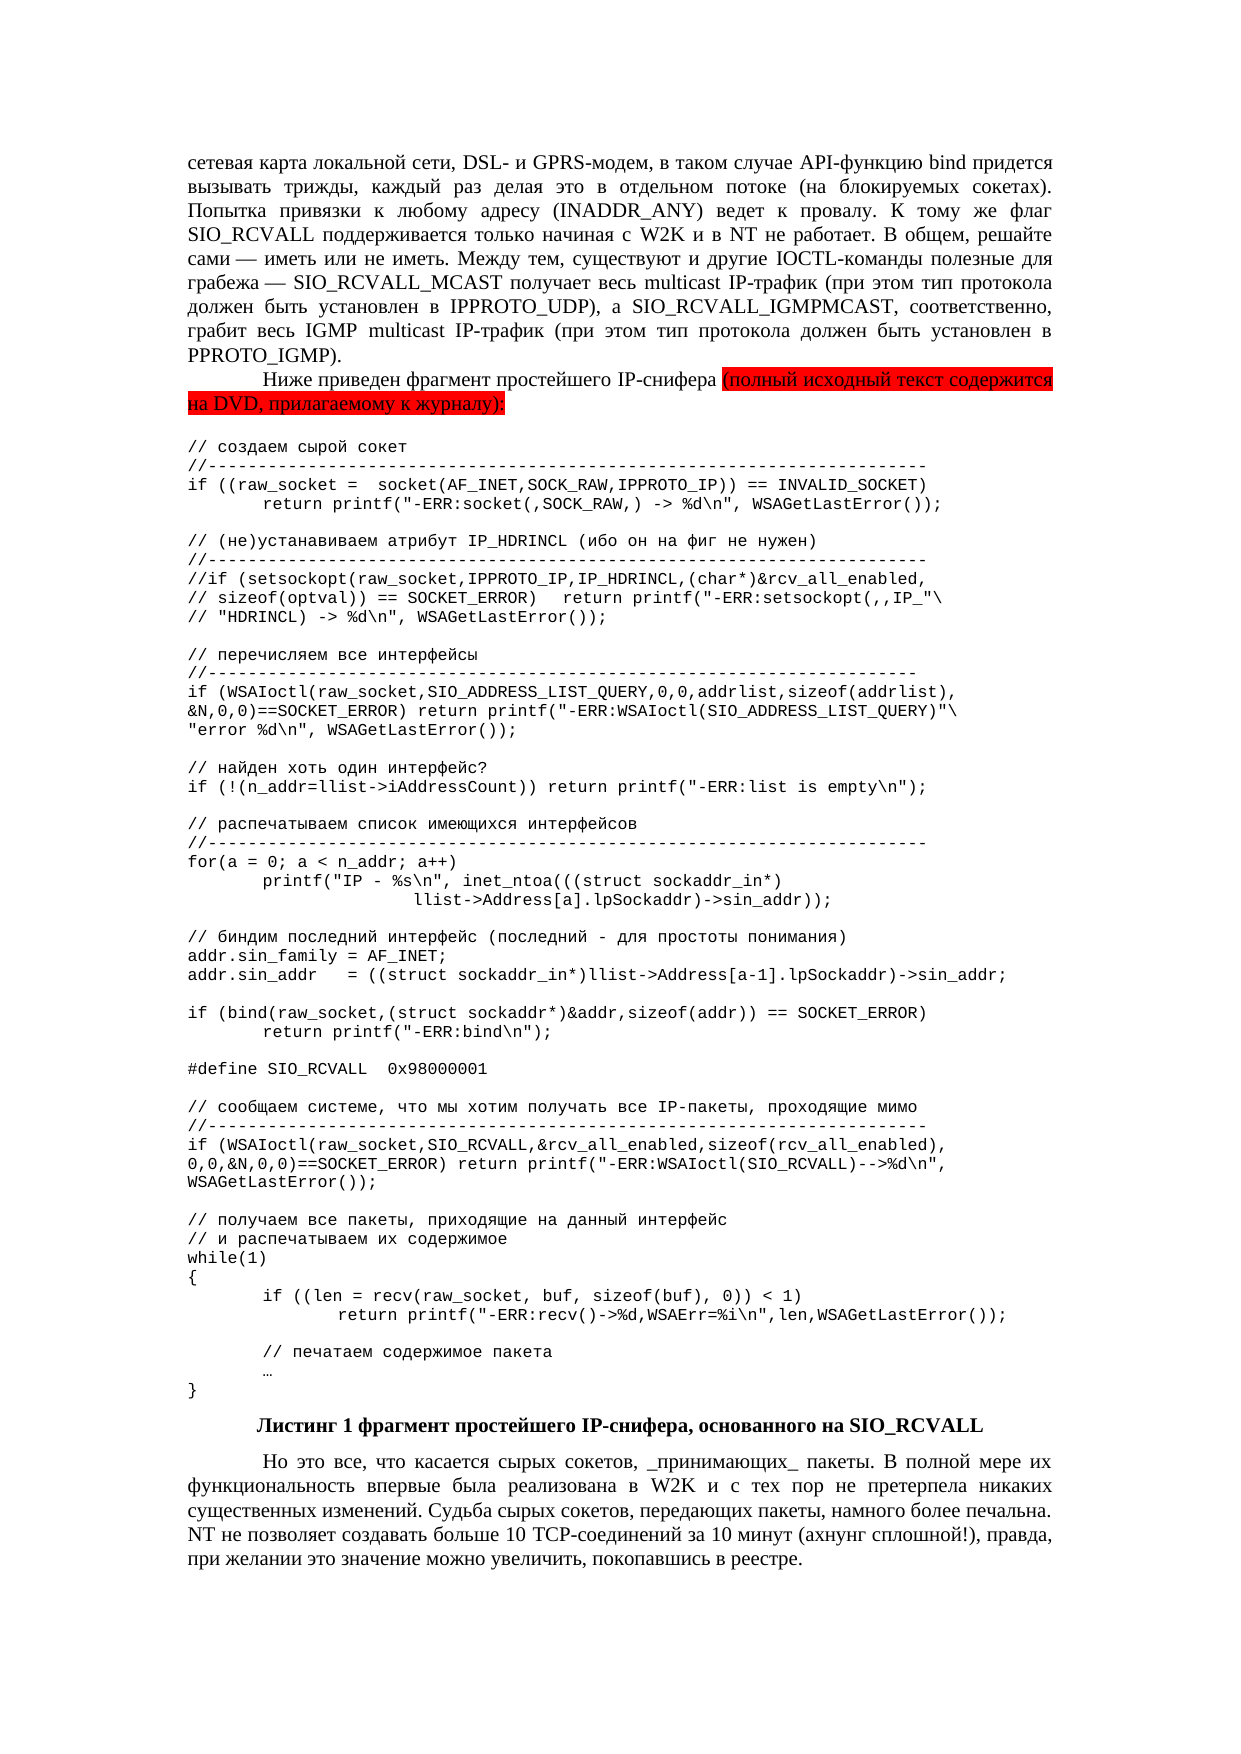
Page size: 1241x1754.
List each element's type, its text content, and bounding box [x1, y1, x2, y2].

text //------------------------------------------------------------------------ [187, 1117, 1053, 1136]
text } [187, 1381, 1053, 1400]
text // и распечатываем их содержимое [187, 1231, 1053, 1249]
text // "HDRINCL) -> %d\n", WSAGetLastError()); [187, 608, 1053, 627]
text // (не)устанавиваем атрибут IP_HDRINCL (ибо он на фиг не нужен) [187, 533, 1053, 552]
text 0,0,&N,0,0)==SOCKET_ERROR) return printf("-ERR:WSAIoctl(SIO_RCVALL)-->%d\n", [187, 1155, 1053, 1174]
text // создаем сырой сокет [187, 439, 1053, 458]
text Листинг 1 фрагмент простейшего IP-снифера, основанного на SIO_RCVALL [187, 1413, 1053, 1437]
text { [187, 1268, 1053, 1287]
text //------------------------------------------------------------------------ [187, 458, 1053, 476]
text WSAGetLastError()); [187, 1174, 1053, 1193]
text Но это все, что касается сырых сокетов, _принимающих_ пакеты. В полной мере их функциональность впервые была реализована в W2K и с тех пор не претерпела никаких существенных изменений. Судьба сырых сокетов, передающих пакеты, намного более печальна. NT не позволяет создавать больше 10 TCP-соединений за 10 минут (ахнунг сплошной!), правда, при желании это значение можно увеличить, покопавшись в реестре. [187, 1449, 1053, 1570]
text Ниже приведен фрагмент простейшего IP-снифера (полный исходный текст содержится на DVD, прилагаемому к журналу): [187, 367, 1053, 415]
text сетевая карта локальной сети, DSL- и GPRS-модем, в таком случае API-функцию bind придется вызывать трижды, каждый раз делая это в отдельном потоке (на блокируемых сокетах). Попытка привязки к любому адресу (INADDR_ANY) ведет к провалу. К тому же флаг SIO_RCVALL поддерживается только начиная с W2K и в NT не работает. В общем, решайте сами — иметь или не иметь. Между тем, существуют и другие IOCTL-команды полезные для грабежа — SIO_RCVALL_MCAST получает весь multicast IP-трафик (при этом тип протокола должен быть установлен в IPPROTO_UDP), а SIO_RCVALL_IGMPMCAST, соответственно, грабит весь IGMP multicast IP-трафик (при этом тип протокола должен быть установлен в PPROTO_IGMP). [187, 150, 1053, 367]
text llist->Address[a].lpSockaddr)->sin_addr)); [187, 891, 1053, 910]
text // сообщаем системе, что мы хотим получать все IP-пакеты, проходящие мимо [187, 1099, 1053, 1117]
text return printf("-ERR:socket(,SOCK_RAW,) -> %d\n", WSAGetLastError()); [187, 495, 1053, 514]
text addr.sin_addr = ((struct sockaddr_in*)llist->Address[a-1].lpSockaddr)->sin_addr; [187, 967, 1053, 986]
text if (WSAIoctl(raw_socket,SIO_RCVALL,&rcv_all_enabled,sizeof(rcv_all_enabled), [187, 1136, 1053, 1155]
text return printf("-ERR:recv()->%d,WSAErr=%i\n",len,WSAGetLastError()); [187, 1306, 1053, 1325]
text if ((raw_socket = socket(AF_INET,SOCK_RAW,IPPROTO_IP)) == INVALID_SOCKET) [187, 476, 1053, 495]
text while(1) [187, 1249, 1053, 1268]
text printf("IP - %s\n", inet_ntoa(((struct sockaddr_in*) [187, 872, 1053, 891]
text if ((len = recv(raw_socket, buf, sizeof(buf), 0)) < 1) [187, 1287, 1053, 1306]
text &N,0,0)==SOCKET_ERROR) return printf("-ERR:WSAIoctl(SIO_ADDRESS_LIST_QUERY)"\ [187, 703, 1053, 722]
text // sizeof(optval)) == SOCKET_ERROR) return printf("-ERR:setsockopt(,,IP_"\ [187, 589, 1053, 608]
text … [187, 1363, 1053, 1381]
text for(a = 0; a < n_addr; a++) [187, 853, 1053, 872]
text if (bind(raw_socket,(struct sockaddr*)&addr,sizeof(addr)) == SOCKET_ERROR) [187, 1004, 1053, 1023]
text // получаем все пакеты, приходящие на данный интерфейс [187, 1212, 1053, 1231]
text //----------------------------------------------------------------------- [187, 665, 1053, 684]
text // перечисляем все интерфейсы [187, 646, 1053, 665]
text //if (setsockopt(raw_socket,IPPROTO_IP,IP_HDRINCL,(char*)&rcv_all_enabled, [187, 571, 1053, 589]
text if (WSAIoctl(raw_socket,SIO_ADDRESS_LIST_QUERY,0,0,addrlist,sizeof(addrlist), [187, 684, 1053, 703]
text //------------------------------------------------------------------------ [187, 835, 1053, 853]
text "error %d\n", WSAGetLastError()); [187, 722, 1053, 740]
text //------------------------------------------------------------------------ [187, 552, 1053, 571]
text #define SIO_RCVALL 0x98000001 [187, 1061, 1053, 1080]
text addr.sin_family = AF_INET; [187, 948, 1053, 967]
text if (!(n_addr=llist->iAddressCount)) return printf("-ERR:list is empty\n"); [187, 778, 1053, 797]
text // найден хоть один интерфейс? [187, 759, 1053, 778]
text // печатаем содержимое пакета [187, 1344, 1053, 1363]
text // биндим последний интерфейс (последний - для простоты понимания) [187, 929, 1053, 948]
text return printf("-ERR:bind\n"); [187, 1023, 1053, 1042]
text // распечатываем список имеющихся интерфейсов [187, 816, 1053, 835]
